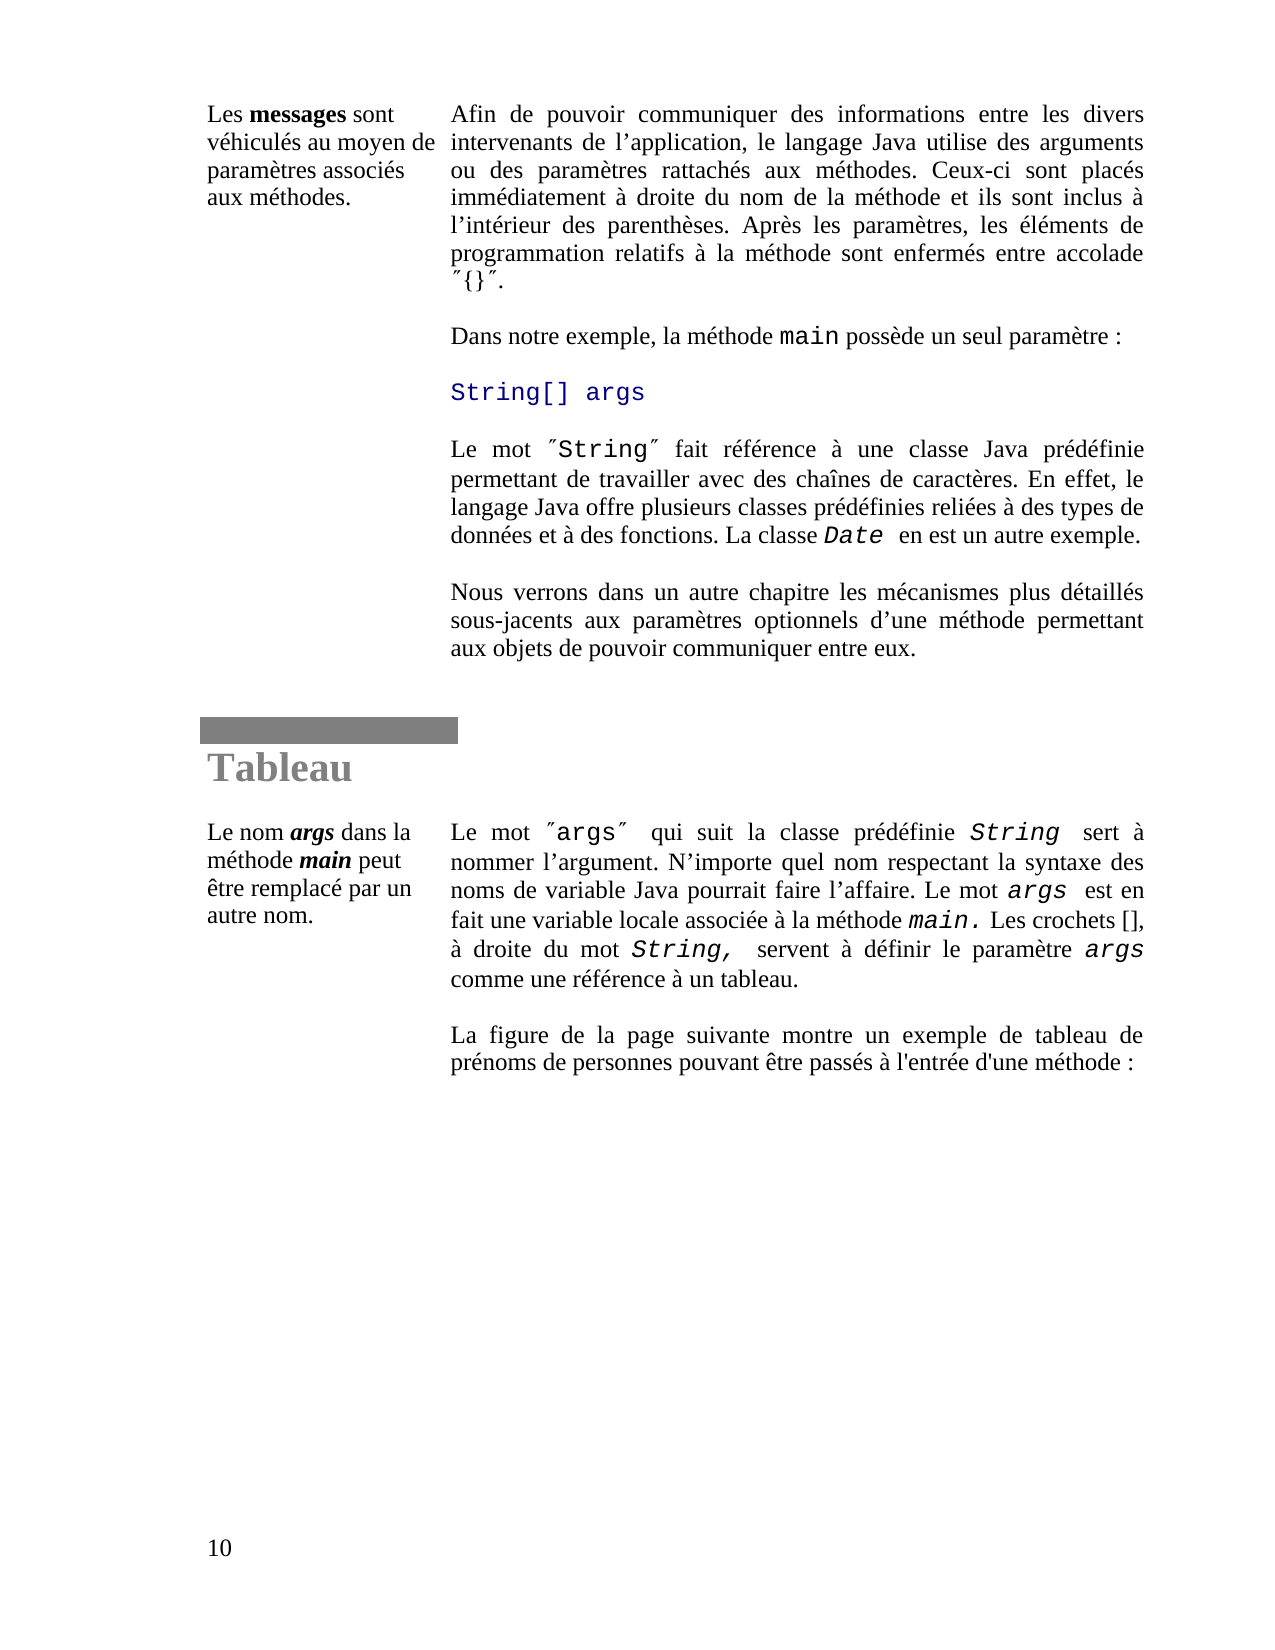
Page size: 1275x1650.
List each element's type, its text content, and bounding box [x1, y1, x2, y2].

table_header [200, 322, 443, 408]
subtitle Tableau [207, 744, 1157, 791]
table_header [200, 578, 443, 661]
table_header Dans notre exemple, la méthode main possède un seul paramètre : String[] args [443, 322, 1152, 408]
table_header Le nom args dans la méthode main peut être remplacé par un autre nom. [200, 819, 443, 993]
table_header [200, 1021, 443, 1076]
table_header Nous verrons dans un autre chapitre les mécanismes plus détaillés sous-jacents aux paramètres optionnels d’une méthode permettant aux objets de pouvoir communiquer entre eux. [443, 578, 1152, 661]
table_header La figure de la page suivante montre un exemple de tableau de prénoms de personnes pouvant être passés à l'entrée d'une méthode : [443, 1021, 1152, 1076]
table_header Afin de pouvoir communiquer des informations entre les divers intervenants de l’application, le langage Java utilise des arguments ou des paramètres rattachés aux méthodes. Ceux-ci sont placés immédiatement à droite du nom de la méthode et ils sont inclus à l’intérieur des parenthèses. Après les paramètres, les éléments de programmation relatifs à la méthode sont enfermés entre accolade {}. [443, 100, 1152, 294]
table_header Le mot args qui suit la classe prédéfinie String sert à nommer l’argument. N’importe quel nom respectant la syntaxe des noms de variable Java pourrait faire l’affaire. Le mot args est en fait une variable locale associée à la méthode main. Les crochets [], à droite du mot String, servent à définir le paramètre args comme une référence à un tableau. [443, 819, 1152, 993]
table_header [200, 436, 443, 551]
table_header [200, 717, 458, 744]
table_header Les messages sont véhiculés au moyen de paramètres associés aux méthodes. [200, 100, 443, 294]
table_header Le mot String fait référence à une classe Java prédéfinie permettant de travailler avec des chaînes de caractères. En effet, le langage Java offre plusieurs classes prédéfinies reliées à des types de données et à des fonctions. La classe Date en est un autre exemple. [443, 436, 1152, 551]
